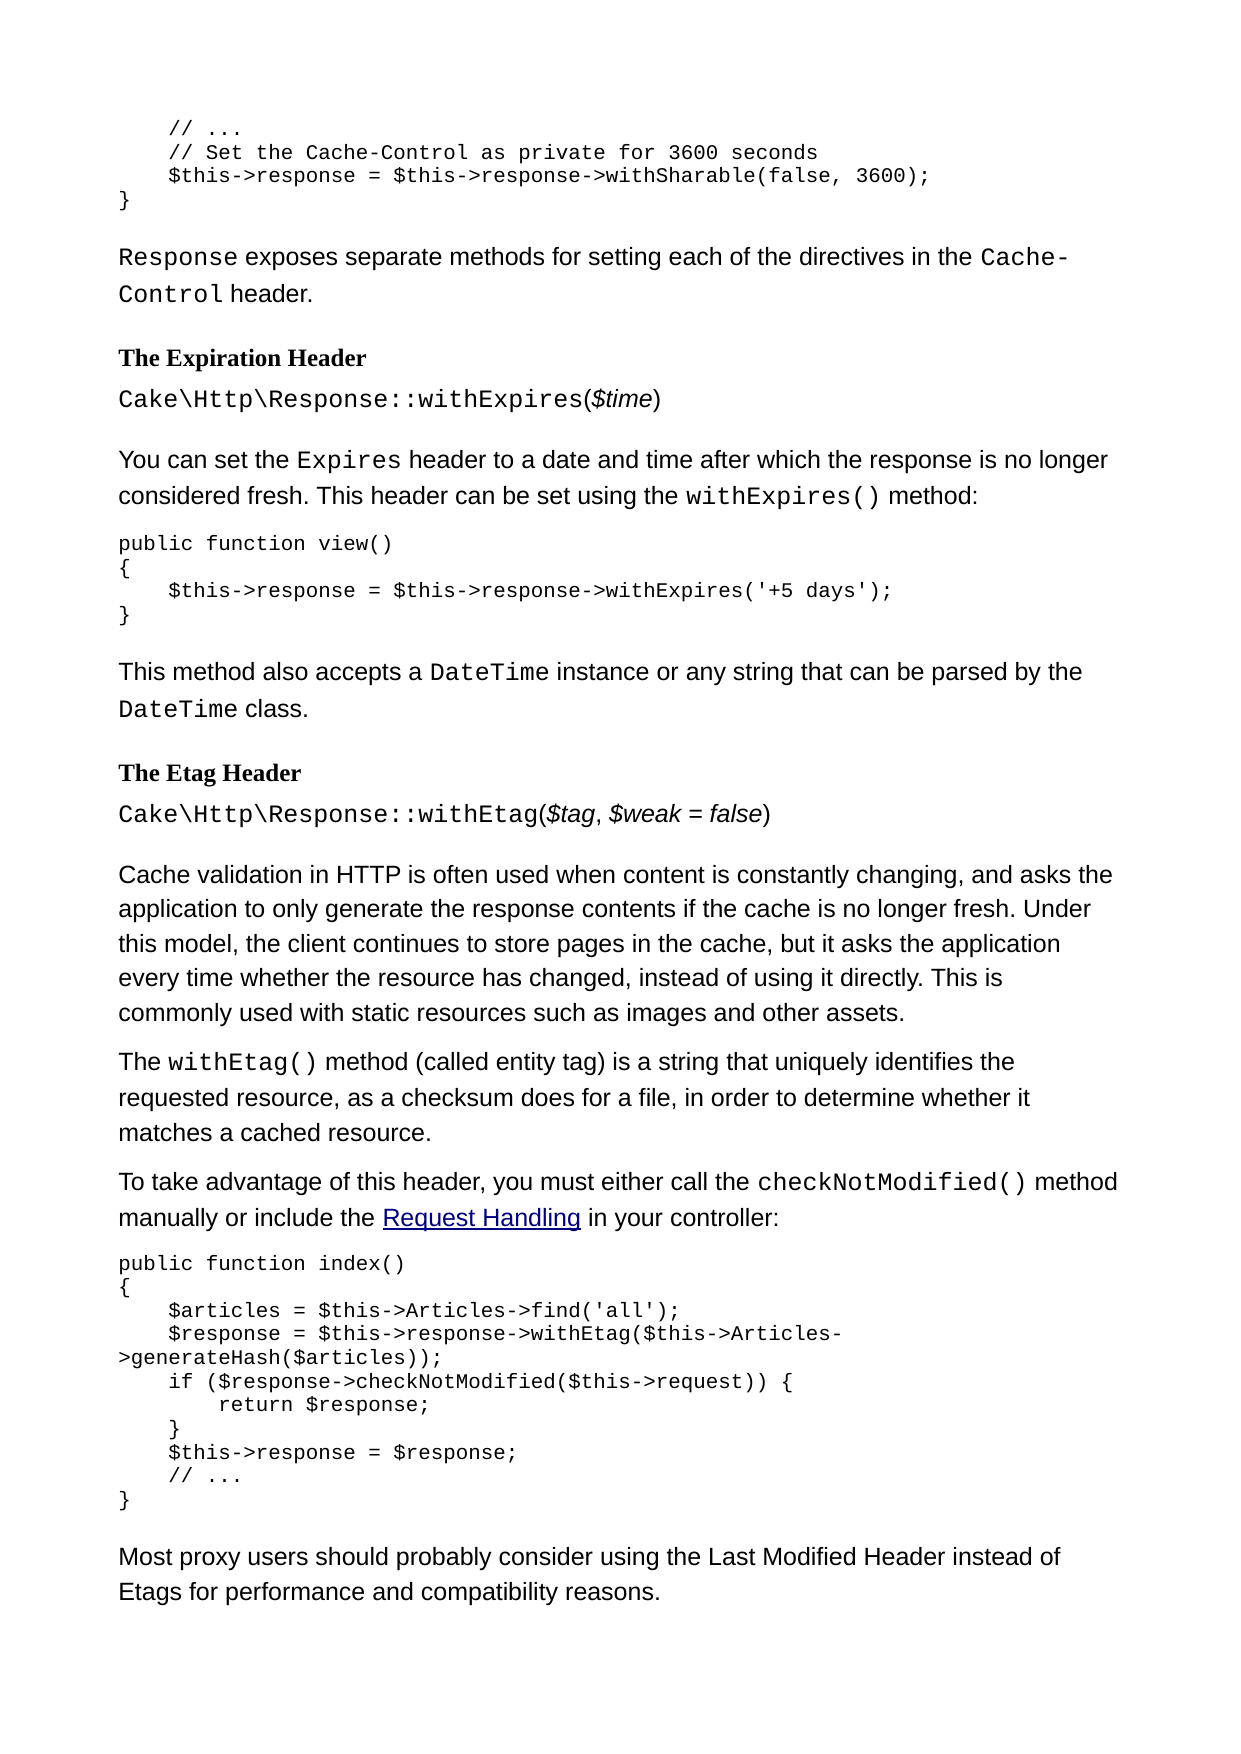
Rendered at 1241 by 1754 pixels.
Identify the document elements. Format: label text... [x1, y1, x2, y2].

text $this->response = $this->response->withSharable(false, 3600); [118, 165, 1122, 189]
text // ... [118, 118, 1122, 142]
text public function index() [118, 1252, 1122, 1276]
text if ($response->checkNotModified($this->request)) { [118, 1371, 1122, 1394]
text } [118, 1489, 1122, 1513]
text { [118, 557, 1122, 580]
text $response = $this->response->withEtag($this->Articles->generateHash($articles)); [118, 1323, 1122, 1371]
text Most proxy users should probably consider using the Last Modified Header instead of Etags for performance and compatibility reasons. [118, 1542, 1122, 1605]
text } [118, 1418, 1122, 1442]
text { [118, 1276, 1122, 1300]
text // Set the Cache-Control as private for 3600 seconds [118, 142, 1122, 165]
text You can set the Expires header to a date and time after which the response is no longer considered fresh. This header can be set using the withExpires() method: [118, 445, 1122, 512]
text $articles = $this->Articles->find('all'); [118, 1300, 1122, 1323]
subtitle Cake\Http\Response::withExpires($time) [118, 384, 1122, 415]
text // ... [118, 1465, 1122, 1489]
text To take advantage of this header, you must either call the checkNotModified() method manually or include the Request Handling in your controller: [118, 1167, 1122, 1232]
text The withEtag() method (called entity tag) is a string that uniquely identifies the requested resource, as a checksum does for a file, in order to determine whether it matches a cached resource. [118, 1047, 1122, 1146]
subtitle The Expiration Header [118, 343, 1122, 372]
subtitle The Etag Header [118, 758, 1122, 787]
subtitle Cake\Http\Response::withEtag($tag, $weak = false) [118, 799, 1122, 830]
text } [118, 604, 1122, 628]
text Cache validation in HTTP is often used when content is constantly changing, and asks the application to only generate the response contents if the cache is no longer fresh. Under this model, the client continues to store pages in the cache, but it asks the application every time whether the resource has changed, instead of using it directly. This is commonly used with static resources such as images and other assets. [118, 859, 1122, 1026]
text $this->response = $this->response->withExpires('+5 days'); [118, 580, 1122, 604]
text public function view() [118, 533, 1122, 557]
text This method also accepts a DateTime instance or any string that can be parsed by the DateTime class. [118, 657, 1122, 725]
text } [118, 189, 1122, 213]
text $this->response = $response; [118, 1442, 1122, 1465]
text return $response; [118, 1394, 1122, 1418]
text Response exposes separate methods for setting each of the directives in the Cache-Control header. [118, 242, 1122, 310]
